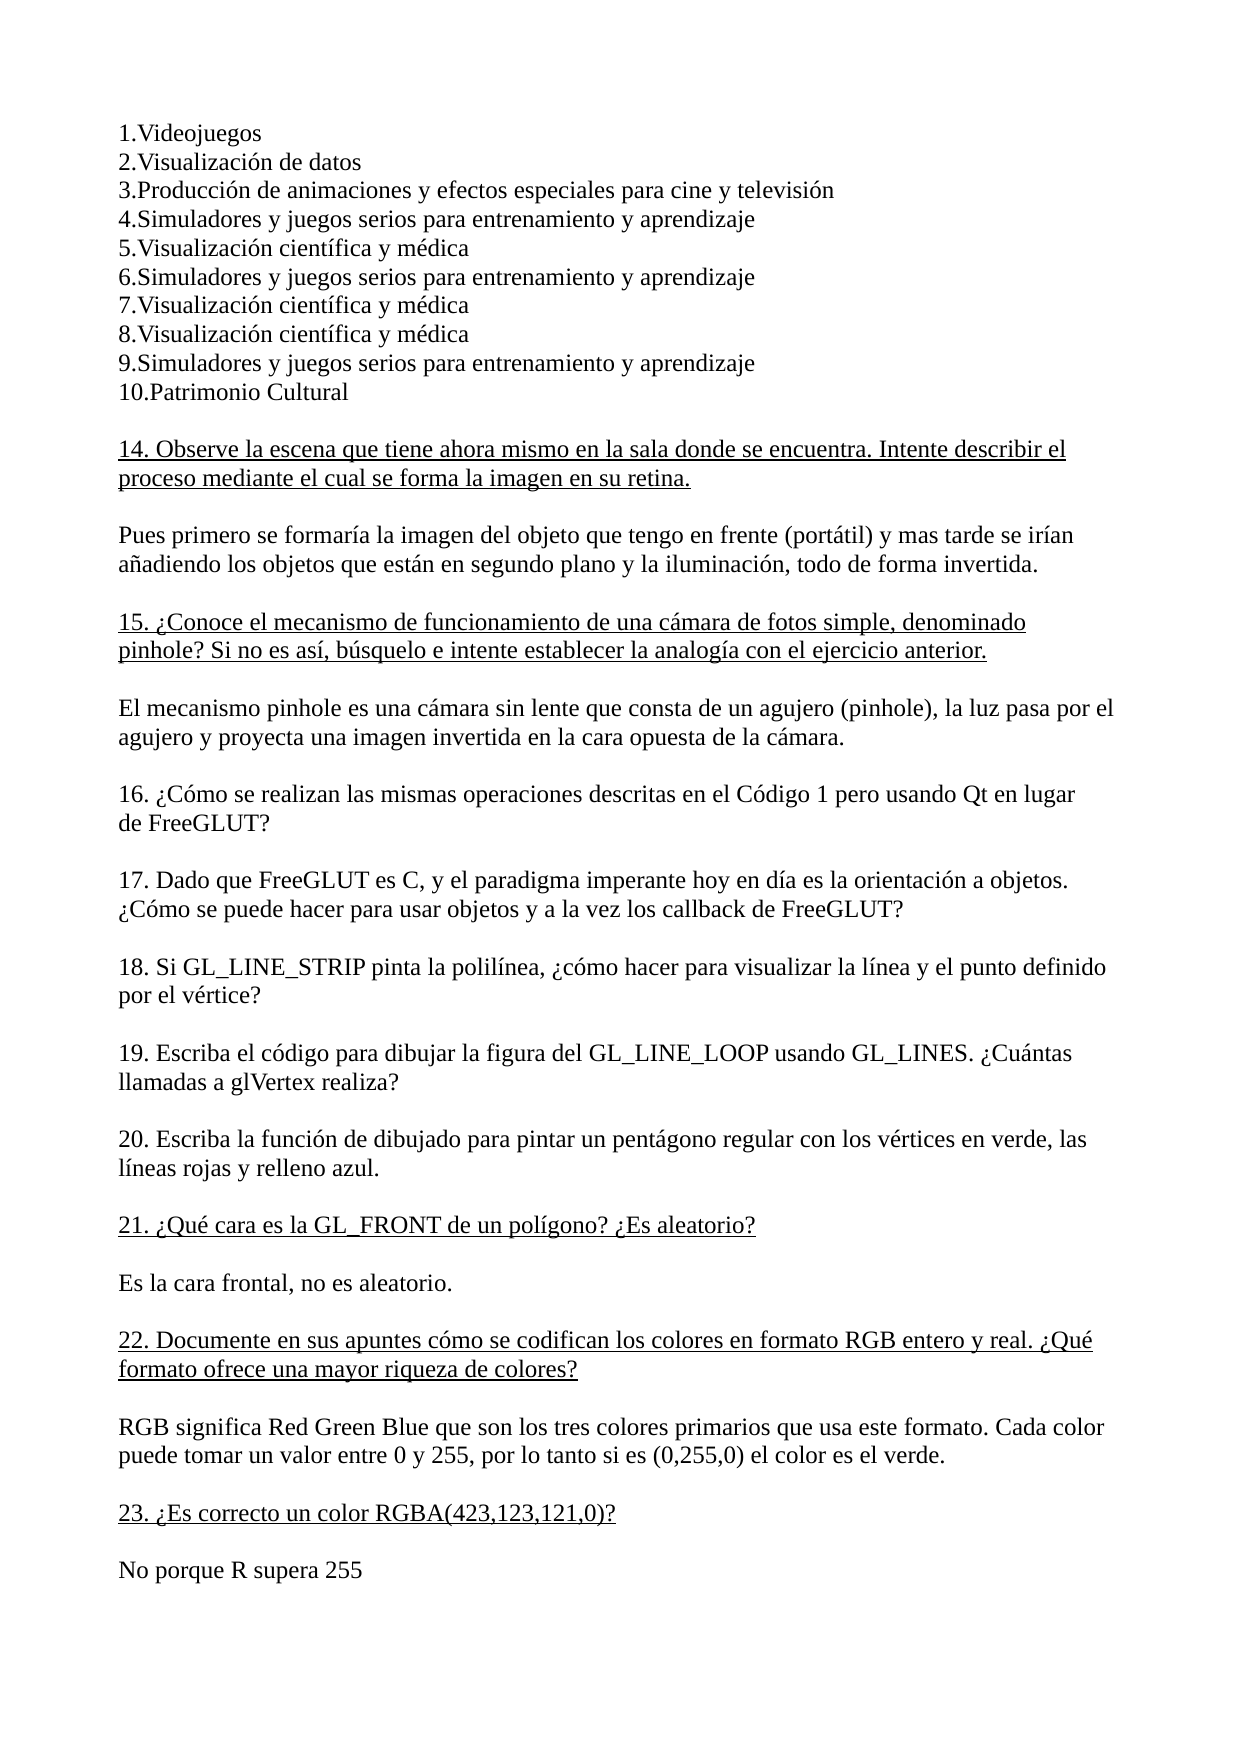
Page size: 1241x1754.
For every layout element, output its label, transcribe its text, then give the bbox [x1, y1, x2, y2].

text 5.Visualización científica y médica [118, 233, 1122, 262]
text Es la cara frontal, no es aleatorio. [118, 1268, 1122, 1297]
text 2.Visualización de datos [118, 147, 1122, 176]
text 7.Visualización científica y médica [118, 291, 1122, 319]
text formato ofrece una mayor riqueza de colores? [118, 1354, 1122, 1383]
text 1.Videojuegos [118, 118, 1122, 147]
text 17. Dado que FreeGLUT es C, y el paradigma imperante hoy en día es la orientación a objetos. [118, 866, 1122, 894]
text líneas rojas y relleno azul. [118, 1153, 1122, 1182]
text 22. Documente en sus apuntes cómo se codifican los colores en formato RGB entero y real. ¿Qué [118, 1326, 1122, 1354]
text de FreeGLUT? [118, 808, 1122, 837]
text proceso mediante el cual se forma la imagen en su retina. [118, 463, 1122, 492]
text RGB significa Red Green Blue que son los tres colores primarios que usa este formato. Cada color puede tomar un valor entre 0 y 255, por lo tanto si es (0,255,0) el color es el verde. [118, 1412, 1122, 1469]
text 3.Producción de animaciones y efectos especiales para cine y televisión [118, 176, 1122, 204]
text No porque R supera 255 [118, 1556, 1122, 1584]
text 18. Si GL_LINE_STRIP pinta la polilínea, ¿cómo hacer para visualizar la línea y el punto definido [118, 952, 1122, 981]
text El mecanismo pinhole es una cámara sin lente que consta de un agujero (pinhole), la luz pasa por el agujero y proyecta una imagen invertida en la cara opuesta de la cámara. [118, 693, 1122, 751]
text ¿Cómo se puede hacer para usar objetos y a la vez los callback de FreeGLUT? [118, 894, 1122, 923]
text 20. Escriba la función de dibujado para pintar un pentágono regular con los vértices en verde, las [118, 1124, 1122, 1153]
text 4.Simuladores y juegos serios para entrenamiento y aprendizaje [118, 204, 1122, 233]
text Pues primero se formaría la imagen del objeto que tengo en frente (portátil) y mas tarde se irían añadiendo los objetos que están en segundo plano y la iluminación, todo de forma invertida. [118, 521, 1122, 578]
text 9.Simuladores y juegos serios para entrenamiento y aprendizaje [118, 348, 1122, 377]
text llamadas a glVertex realiza? [118, 1067, 1122, 1096]
text 14. Observe la escena que tiene ahora mismo en la sala donde se encuentra. Intente describir el [118, 434, 1122, 463]
text 15. ¿Conoce el mecanismo de funcionamiento de una cámara de fotos simple, denominado [118, 607, 1122, 636]
text 21. ¿Qué cara es la GL_FRONT de un polígono? ¿Es aleatorio? [118, 1211, 1122, 1239]
text 19. Escriba el código para dibujar la figura del GL_LINE_LOOP usando GL_LINES. ¿Cuántas [118, 1038, 1122, 1067]
text por el vértice? [118, 981, 1122, 1009]
text 8.Visualización científica y médica [118, 319, 1122, 348]
text 10.Patrimonio Cultural [118, 377, 1122, 406]
text pinhole? Si no es así, búsquelo e intente establecer la analogía con el ejercicio anterior. [118, 636, 1122, 664]
text 16. ¿Cómo se realizan las mismas operaciones descritas en el Código 1 pero usando Qt en lugar [118, 779, 1122, 808]
text 23. ¿Es correcto un color RGBA(423,123,121,0)? [118, 1498, 1122, 1527]
text 6.Simuladores y juegos serios para entrenamiento y aprendizaje [118, 262, 1122, 291]
